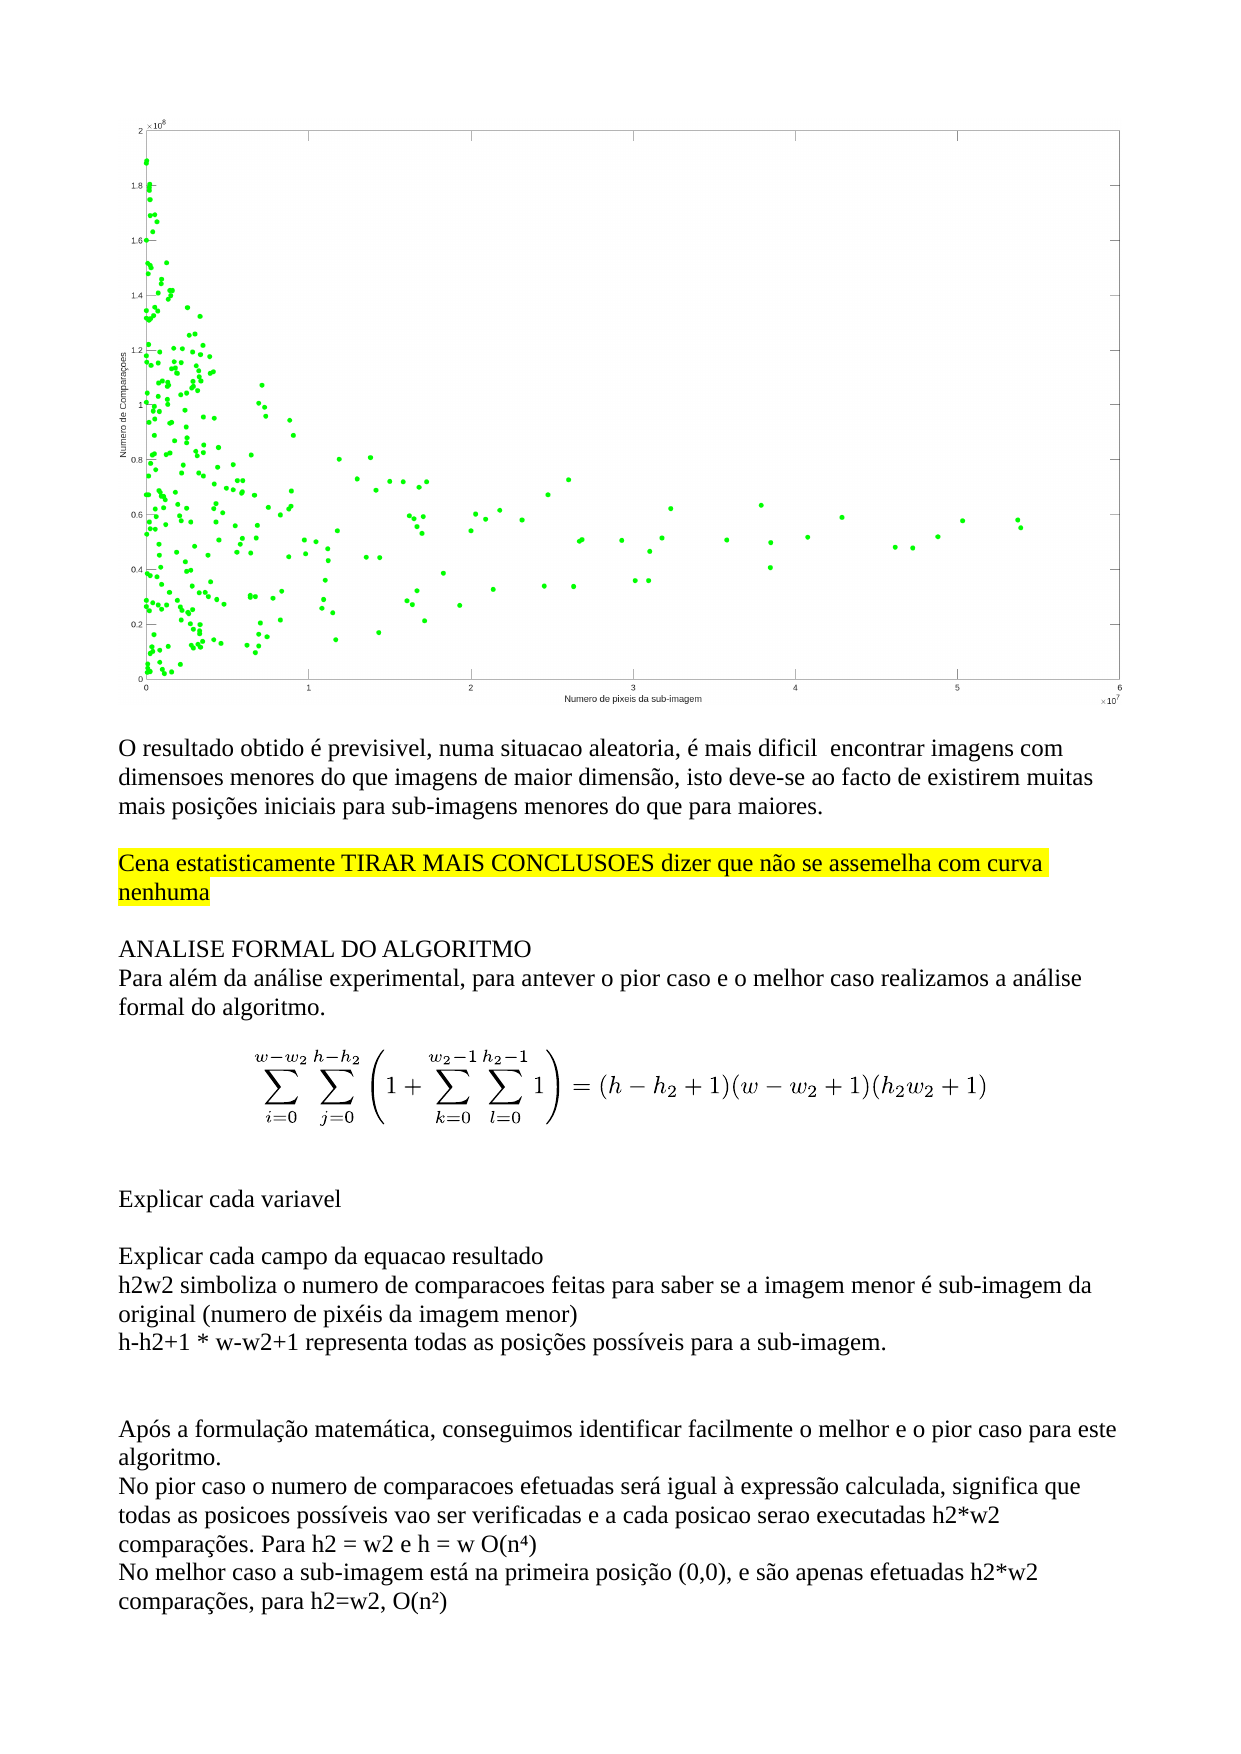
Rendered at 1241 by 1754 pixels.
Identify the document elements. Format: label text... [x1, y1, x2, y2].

text Explicar cada variavel [118, 1184, 1122, 1212]
text h-h2+1 * w-w2+1 representa todas as posições possíveis para a sub-imagem. [118, 1327, 1122, 1356]
text O resultado obtido é previsivel, numa situacao aleatoria, é mais dificil encontrar imagens com dimensoes menores do que imagens de maior dimensão, isto deve-se ao facto de existirem muitas mais posições iniciais para sub-imagens menores do que para maiores. [118, 733, 1122, 819]
text Cena estatisticamente TIRAR MAIS CONCLUSOES dizer que não se assemelha com curva nenhuma [118, 848, 1122, 906]
text No pior caso o numero de comparacoes efetuadas será igual à expressão calculada, significa que todas as posicoes possíveis vao ser verificadas e a cada posicao serao executadas h2*w2 comparações. Para h2 = w2 e h = w O(n⁴) [118, 1471, 1122, 1557]
text Após a formulação matemática, conseguimos identificar facilmente o melhor e o pior caso para este algoritmo. [118, 1414, 1122, 1471]
text h2w2 simboliza o numero de comparacoes feitas para saber se a imagem menor é sub-imagem da original (numero de pixéis da imagem menor) [118, 1270, 1122, 1327]
text Para além da análise experimental, para antever o pior caso e o melhor caso realizamos a análise formal do algoritmo. [118, 963, 1122, 1021]
text ANALISE FORMAL DO ALGORITMO [118, 934, 1122, 963]
picture [118, 118, 1123, 705]
text No melhor caso a sub-imagem está na primeira posição (0,0), e são apenas efetuadas h2*w2 comparações, para h2=w2, O(n²) [118, 1557, 1122, 1615]
text Explicar cada campo da equacao resultado [118, 1241, 1122, 1270]
